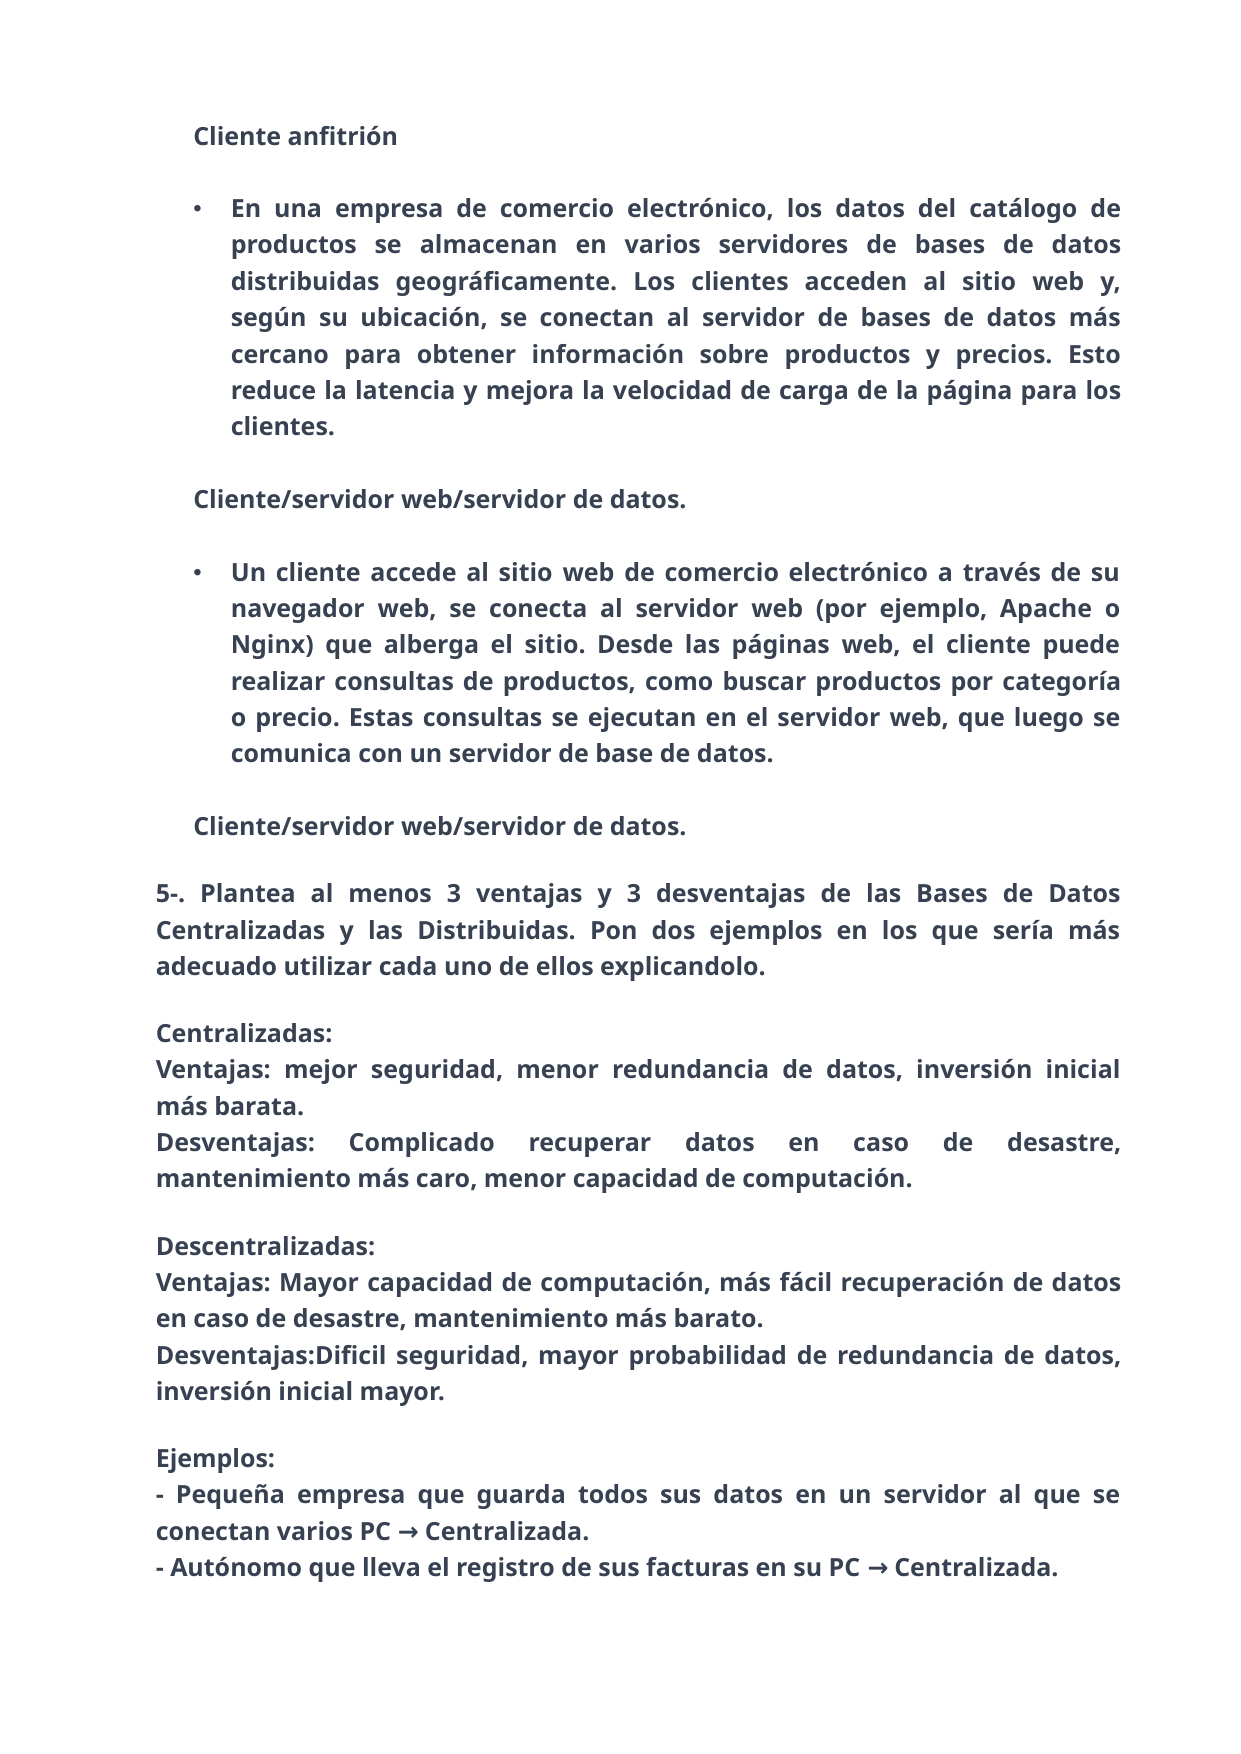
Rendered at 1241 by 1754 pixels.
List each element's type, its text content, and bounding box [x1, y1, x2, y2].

list Cliente/servidor web/servidor de datos. [193, 809, 1122, 843]
list Centralizadas: [156, 1016, 1122, 1050]
list Descentralizadas: [156, 1228, 1122, 1262]
list En una empresa de comercio electrónico, los datos del catálogo de productos se almacenan en varios servidores de bases de datos distribuidas geográficamente. Los clientes acceden al sitio web y, según su ubicación, se conectan al servidor de bases de datos más cercano para obtener información sobre productos y precios. Esto reduce la latencia y mejora la velocidad de carga de la página para los clientes. [193, 191, 1122, 443]
list Cliente/servidor web/servidor de datos. [193, 482, 1122, 516]
list - Pequeña empresa que guarda todos sus datos en un servidor al que se conectan varios PC → Centralizada. [156, 1477, 1122, 1547]
list 5-. Plantea al menos 3 ventajas y 3 desventajas de las Bases de Datos Centralizadas y las Distribuidas. Pon dos ejemplos en los que sería más adecuado utilizar cada uno de ellos explicandolo. [156, 876, 1122, 983]
list Desventajas: Complicado recuperar datos en caso de desastre, mantenimiento más caro, menor capacidad de computación. [156, 1125, 1122, 1195]
list Cliente anfitrión [193, 118, 1122, 152]
list Un cliente accede al sitio web de comercio electrónico a través de su navegador web, se conecta al servidor web (por ejemplo, Apache o Nginx) que alberga el sitio. Desde las páginas web, el cliente puede realizar consultas de productos, como buscar productos por categoría o precio. Estas consultas se ejecutan en el servidor web, que luego se comunica con un servidor de base de datos. [193, 554, 1122, 770]
list - Autónomo que lleva el registro de sus facturas en su PC → Centralizada. [156, 1550, 1122, 1584]
list Ejemplos: [156, 1441, 1122, 1475]
list Ventajas: Mayor capacidad de computación, más fácil recuperación de datos en caso de desastre, mantenimiento más barato. [156, 1264, 1122, 1335]
list Ventajas: mejor seguridad, menor redundancia de datos, inversión inicial más barata. [156, 1052, 1122, 1122]
list Desventajas:Dificil seguridad, mayor probabilidad de redundancia de datos, inversión inicial mayor. [156, 1337, 1122, 1408]
